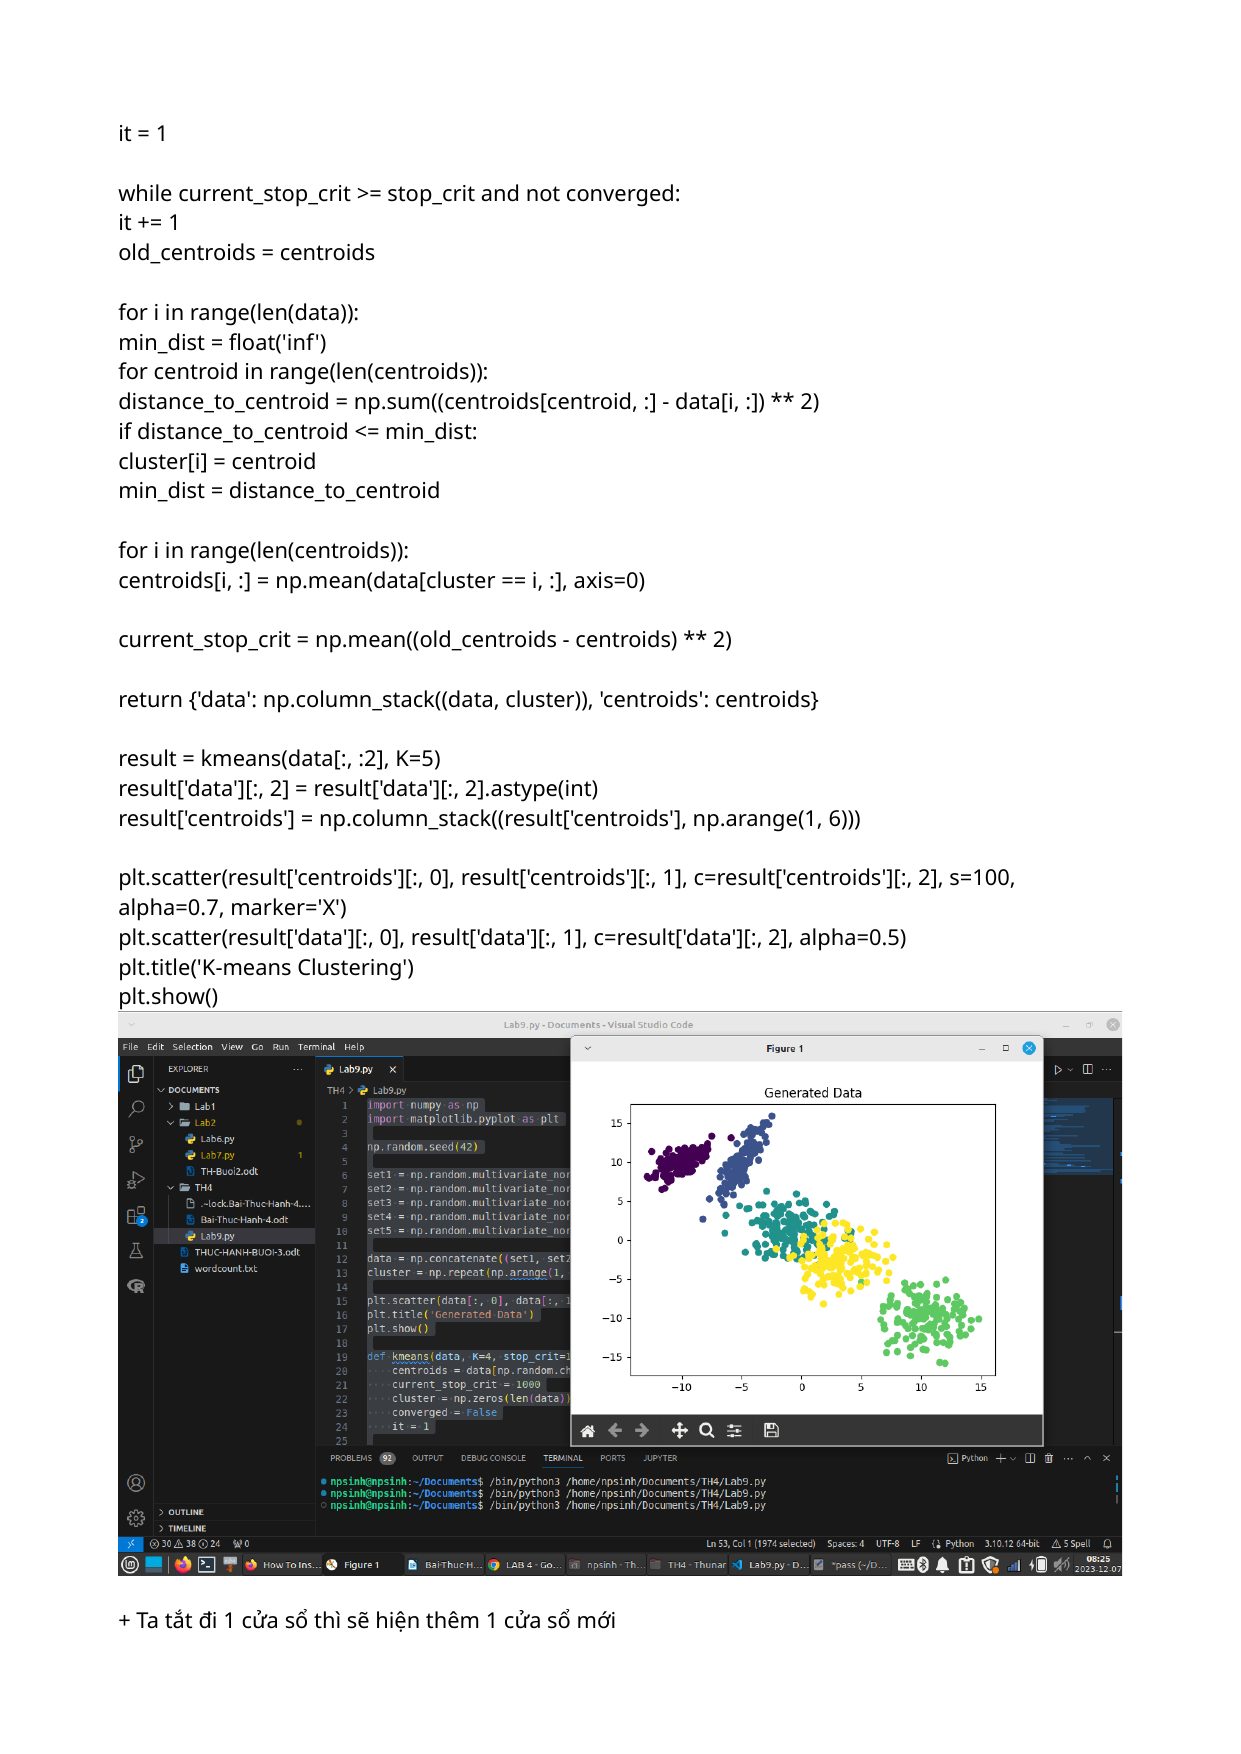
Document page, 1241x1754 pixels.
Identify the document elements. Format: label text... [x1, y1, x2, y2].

text min_dist = distance_to_centroid [118, 475, 1122, 505]
text cluster[i] = centroid [118, 446, 1122, 475]
text plt.show() [118, 981, 1122, 1011]
text min_dist = float('inf') [118, 326, 1122, 356]
text for i in range(len(centroids)): [118, 535, 1122, 565]
text for centroid in range(len(centroids)): [118, 356, 1122, 386]
text it += 1 [118, 207, 1122, 237]
text while current_stop_crit >= stop_crit and not converged: [118, 178, 1122, 207]
text result['centroids'] = np.column_stack((result['centroids'], np.arange(1, 6))) [118, 803, 1122, 832]
text plt.title('K-means Clustering') [118, 952, 1122, 981]
text old_centroids = centroids [118, 237, 1122, 267]
picture [118, 1011, 1123, 1576]
text plt.scatter(result['data'][:, 0], result['data'][:, 1], c=result['data'][:, 2], alpha=0.5) [118, 922, 1122, 952]
text centroids[i, :] = np.mean(data[cluster == i, :], axis=0) [118, 565, 1122, 594]
text it = 1 [118, 118, 1122, 148]
text result = kmeans(data[:, :2], K=5) [118, 743, 1122, 773]
text current_stop_crit = np.mean((old_centroids - centroids) ** 2) [118, 624, 1122, 654]
text if distance_to_centroid <= min_dist: [118, 416, 1122, 446]
text plt.scatter(result['centroids'][:, 0], result['centroids'][:, 1], c=result['centroids'][:, 2], s=100, alpha=0.7, marker='X') [118, 862, 1122, 922]
text result['data'][:, 2] = result['data'][:, 2].astype(int) [118, 773, 1122, 803]
text + Ta tắt đi 1 cửa sổ thì sẽ hiện thêm 1 cửa sổ mới [118, 1605, 1122, 1635]
text distance_to_centroid = np.sum((centroids[centroid, :] - data[i, :]) ** 2) [118, 386, 1122, 416]
text return {'data': np.column_stack((data, cluster)), 'centroids': centroids} [118, 684, 1122, 713]
text for i in range(len(data)): [118, 297, 1122, 326]
